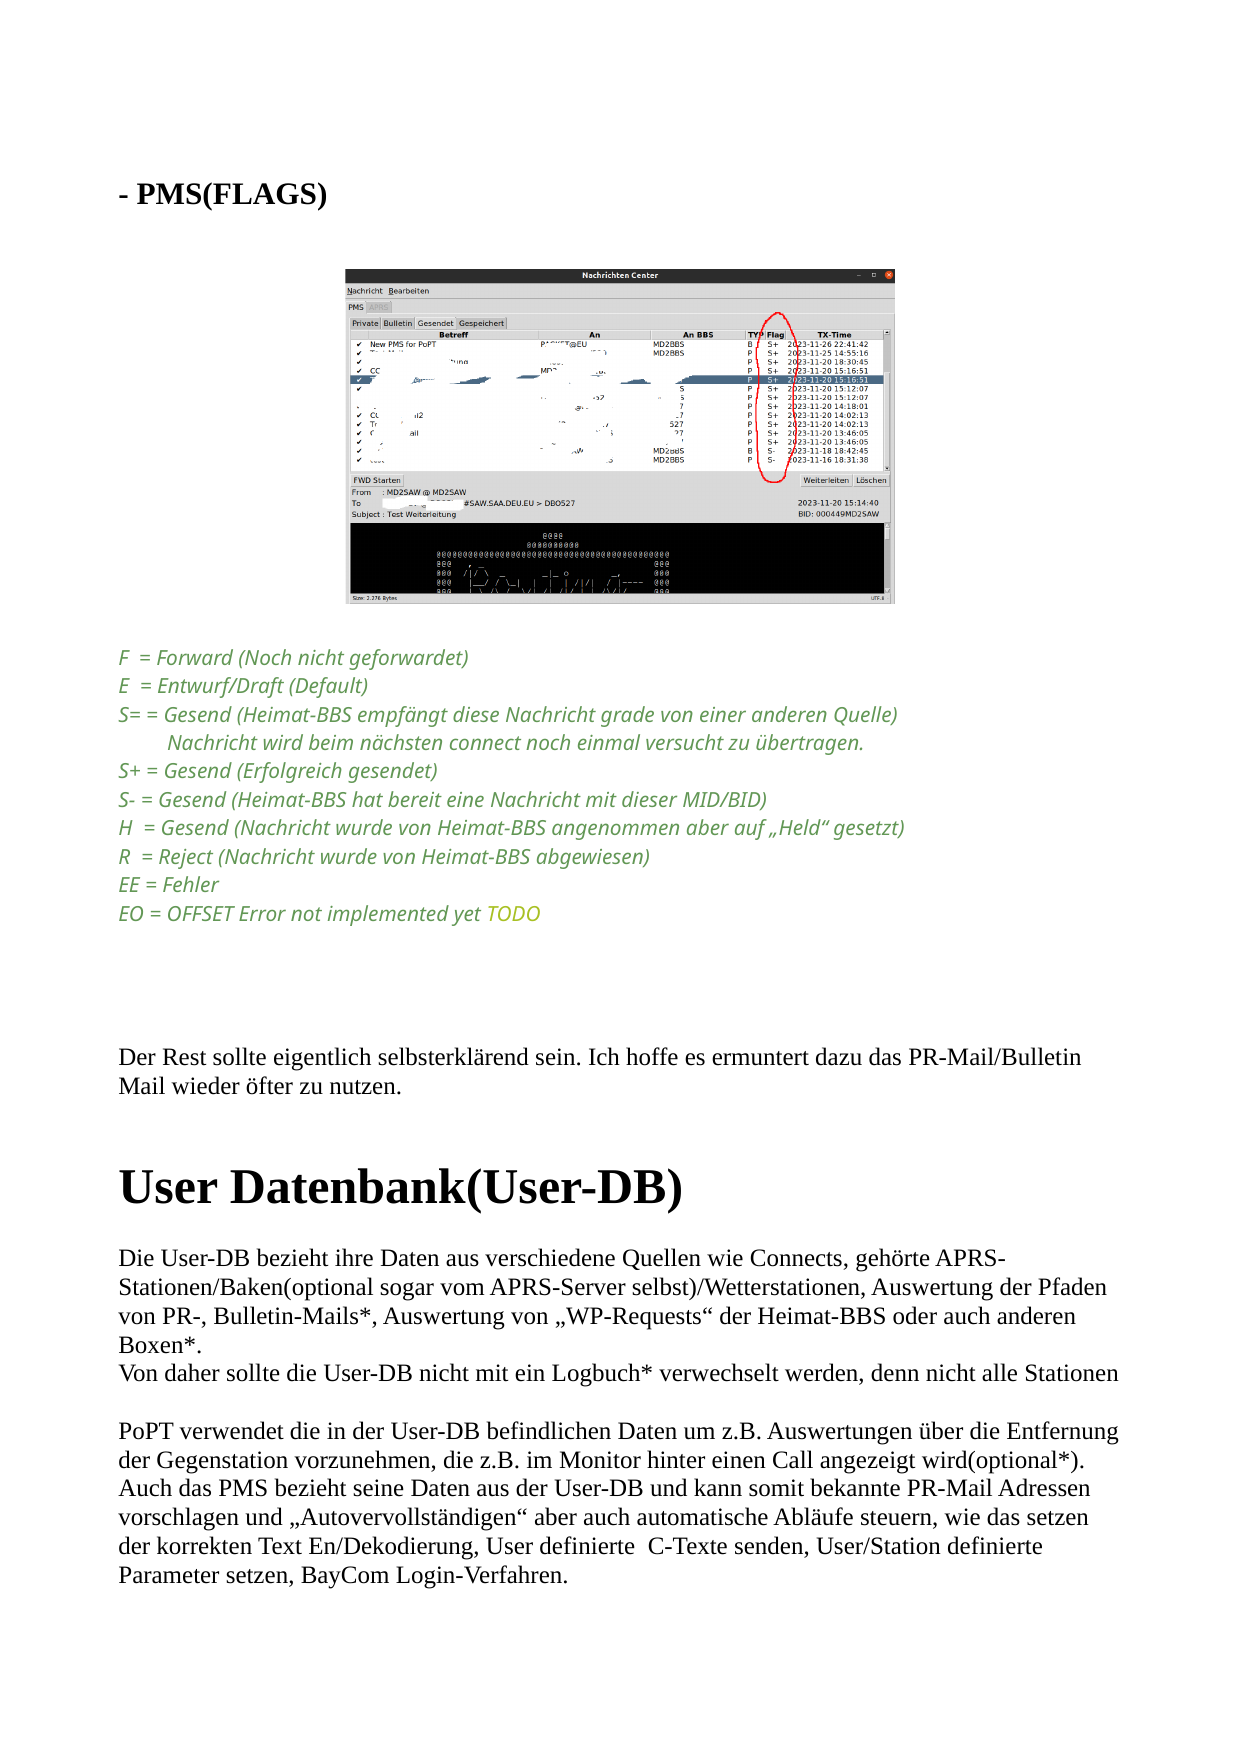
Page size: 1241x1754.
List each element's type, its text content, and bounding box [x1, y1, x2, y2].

subtitle User Datenbank(User-DB) [118, 1157, 1122, 1215]
picture [345, 269, 895, 604]
text Der Rest sollte eigentlich selbsterklärend sein. Ich hoffe es ermuntert dazu das PR-Mail/Bulletin Mail wieder öfter zu nutzen. [118, 1042, 1122, 1100]
text Nachricht wird beim nächsten connect noch einmal versucht zu übertragen. S+ = Gesend (Erfolgreich gesendet) S- = Gesend (Heimat-BBS hat bereit eine Nachricht mit dieser MID/BID) H = Gesend (Nachricht wurde von Heimat-BBS angenommen aber auf „Held“ gesetzt) R = Reject (Nachricht wurde von Heimat-BBS abgewiesen) EE = Fehler EO = OFFSET Error not implemented yet TODO [118, 728, 1122, 927]
text Von daher sollte die User-DB nicht mit ein Logbuch* verwechselt werden, denn nicht alle Stationen [118, 1358, 1122, 1387]
text Auch das PMS bezieht seine Daten aus der User-DB und kann somit bekannte PR-Mail Adressen vorschlagen und „Autovervollständigen“ aber auch automatische Abläufe steuern, wie das setzen der korrekten Text En/Dekodierung, User definierte C-Texte senden, User/Station definierte Parameter setzen, BayCom Login-Verfahren. [118, 1473, 1122, 1588]
text - PMS(FLAGS) [118, 176, 1122, 212]
text PoPT verwendet die in der User-DB befindlichen Daten um z.B. Auswertungen über die Entfernung der Gegenstation vorzunehmen, die z.B. im Monitor hinter einen Call angezeigt wird(optional*). [118, 1416, 1122, 1473]
text F = Forward (Noch nicht geforwardet) E = Entwurf/Draft (Default) S= = Gesend (Heimat-BBS empfängt diese Nachricht grade von einer anderen Quelle) [118, 643, 1122, 728]
text Die User-DB bezieht ihre Daten aus verschiedene Quellen wie Connects, gehörte APRS-Stationen/Baken(optional sogar vom APRS-Server selbst)/Wetterstationen, Auswertung der Pfaden von PR-, Bulletin-Mails*, Auswertung von „WP-Requests“ der Heimat-BBS oder auch anderen Boxen*. [118, 1243, 1122, 1358]
